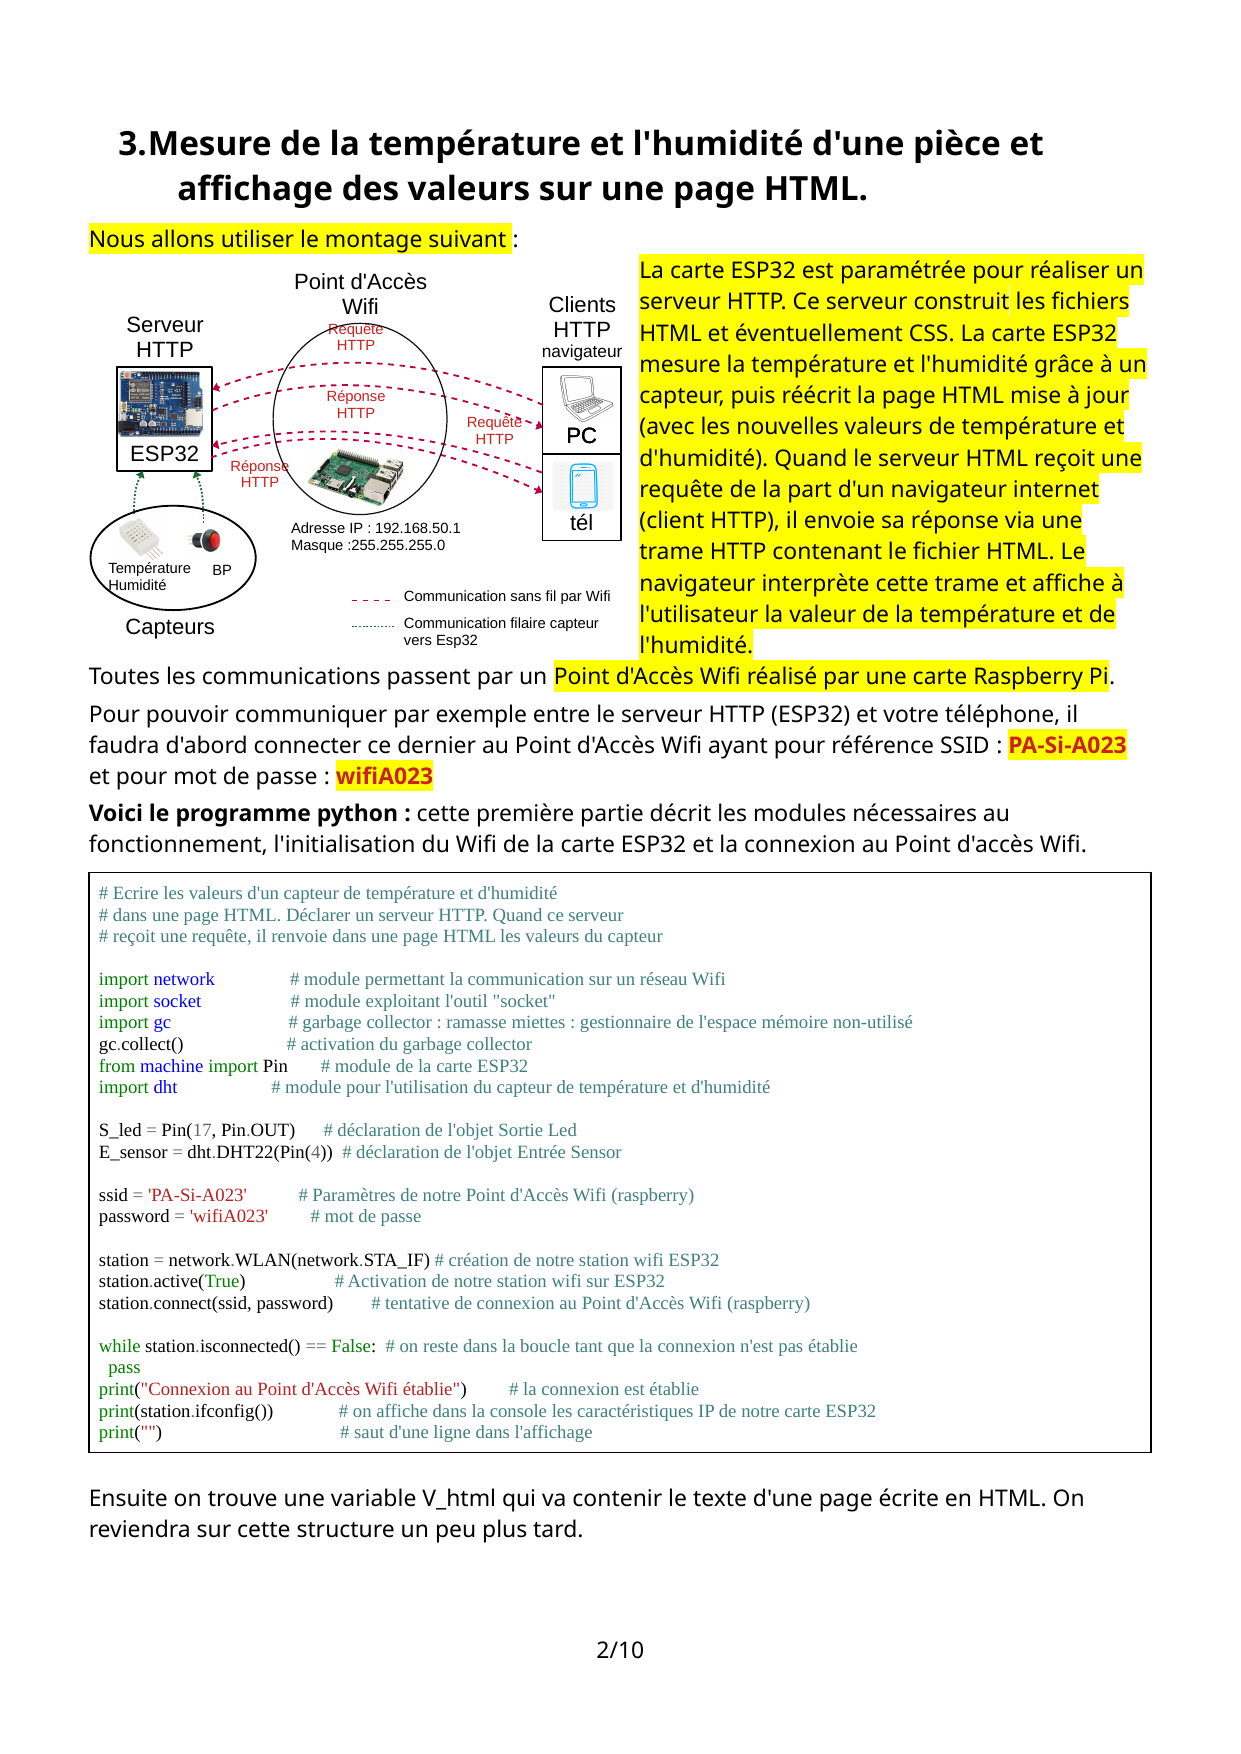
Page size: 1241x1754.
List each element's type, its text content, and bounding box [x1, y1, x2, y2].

text print("") # saut d'une ligne dans l'affichage [99, 1421, 1142, 1443]
text # reçoit une requête, il renvoie dans une page HTML les valeurs du capteur [99, 925, 1142, 947]
text import dht # module pour l'utilisation du capteur de température et d'humidité [99, 1076, 1142, 1098]
text Pour pouvoir communiquer par exemple entre le serveur HTTP (ESP32) et votre téléphone, il faudra d'abord connecter ce dernier au Point d'Accès Wifi ayant pour référence SSID : PA-Si-A023 et pour mot de passe : wifiA023 [88, 697, 1152, 791]
text # Ecrire les valeurs d'un capteur de température et d'humidité [99, 882, 1142, 903]
text station.connect(ssid, password) # tentative de connexion au Point d'Accès Wifi (raspberry) [99, 1292, 1142, 1313]
text import gc # garbage collector : ramasse miettes : gestionnaire de l'espace mémoire non-utilisé [99, 1011, 1142, 1033]
text # dans une page HTML. Déclarer un serveur HTTP. Quand ce serveur [99, 903, 1142, 925]
text while station.isconnected() == False: # on reste dans la boucle tant que la connexion n'est pas établie [99, 1335, 1142, 1356]
text print("Connexion au Point d'Accès Wifi établie") # la connexion est établie [99, 1378, 1142, 1399]
text S_led = Pin(17, Pin.OUT) # déclaration de l'objet Sortie Led [99, 1119, 1142, 1141]
text Voici le programme python : cette première partie décrit les modules nécessaires au fonctionnement, l'initialisation du Wifi de la carte ESP32 et la connexion au Point d'accès Wifi. [88, 797, 1152, 860]
text Toutes les communications passent par un Point d'Accès Wifi réalisé par une carte Raspberry Pi. [88, 660, 1152, 692]
text Ensuite on trouve une variable V_html qui va contenir le texte d'une page écrite en HTML. On reviendra sur cette structure un peu plus tard. [88, 1482, 1152, 1544]
text import socket # module exploitant l'outil "socket" [99, 990, 1142, 1011]
text station = network.WLAN(network.STA_IF) # création de notre station wifi ESP32 [99, 1248, 1142, 1270]
text Nous allons utiliser le montage suivant : [88, 223, 1152, 254]
text from machine import Pin # module de la carte ESP32 [99, 1054, 1142, 1076]
text ssid = 'PA-Si-A023' # Paramètres de notre Point d'Accès Wifi (raspberry) [99, 1184, 1142, 1205]
text import network # module permettant la communication sur un réseau Wifi [99, 968, 1142, 990]
text station.active(True) # Activation de notre station wifi sur ESP32 [99, 1270, 1142, 1292]
text pass [99, 1356, 1142, 1378]
text E_sensor = dht.DHT22(Pin(4)) # déclaration de l'objet Entrée Sensor [99, 1141, 1142, 1162]
text gc.collect() # activation du garbage collector [99, 1033, 1142, 1054]
subtitle Mesure de la température et l'humidité d'une pièce et affichage des valeurs sur une page HTML. [118, 119, 1152, 210]
text print(station.ifconfig()) # on affiche dans la console les caractéristiques IP de notre carte ESP32 [99, 1399, 1142, 1421]
text La carte ESP32 est paramétrée pour réaliser un serveur HTTP. Ce serveur construit les fichiers HTML et éventuellement CSS. La carte ESP32 mesure la température et l'humidité grâce à un capteur, puis réécrit la page HTML mise à jour (avec les nouvelles valeurs de température et d'humidité). Quand le serveur HTML reçoit une requête de la part d'un navigateur internet (client HTTP), il envoie sa réponse via une trame HTTP contenant le fichier HTML. Le navigateur interprète cette trame et affiche à l'utilisateur la valeur de la température et de l'humidité. [88, 254, 1152, 660]
text password = 'wifiA023' # mot de passe [99, 1205, 1142, 1227]
